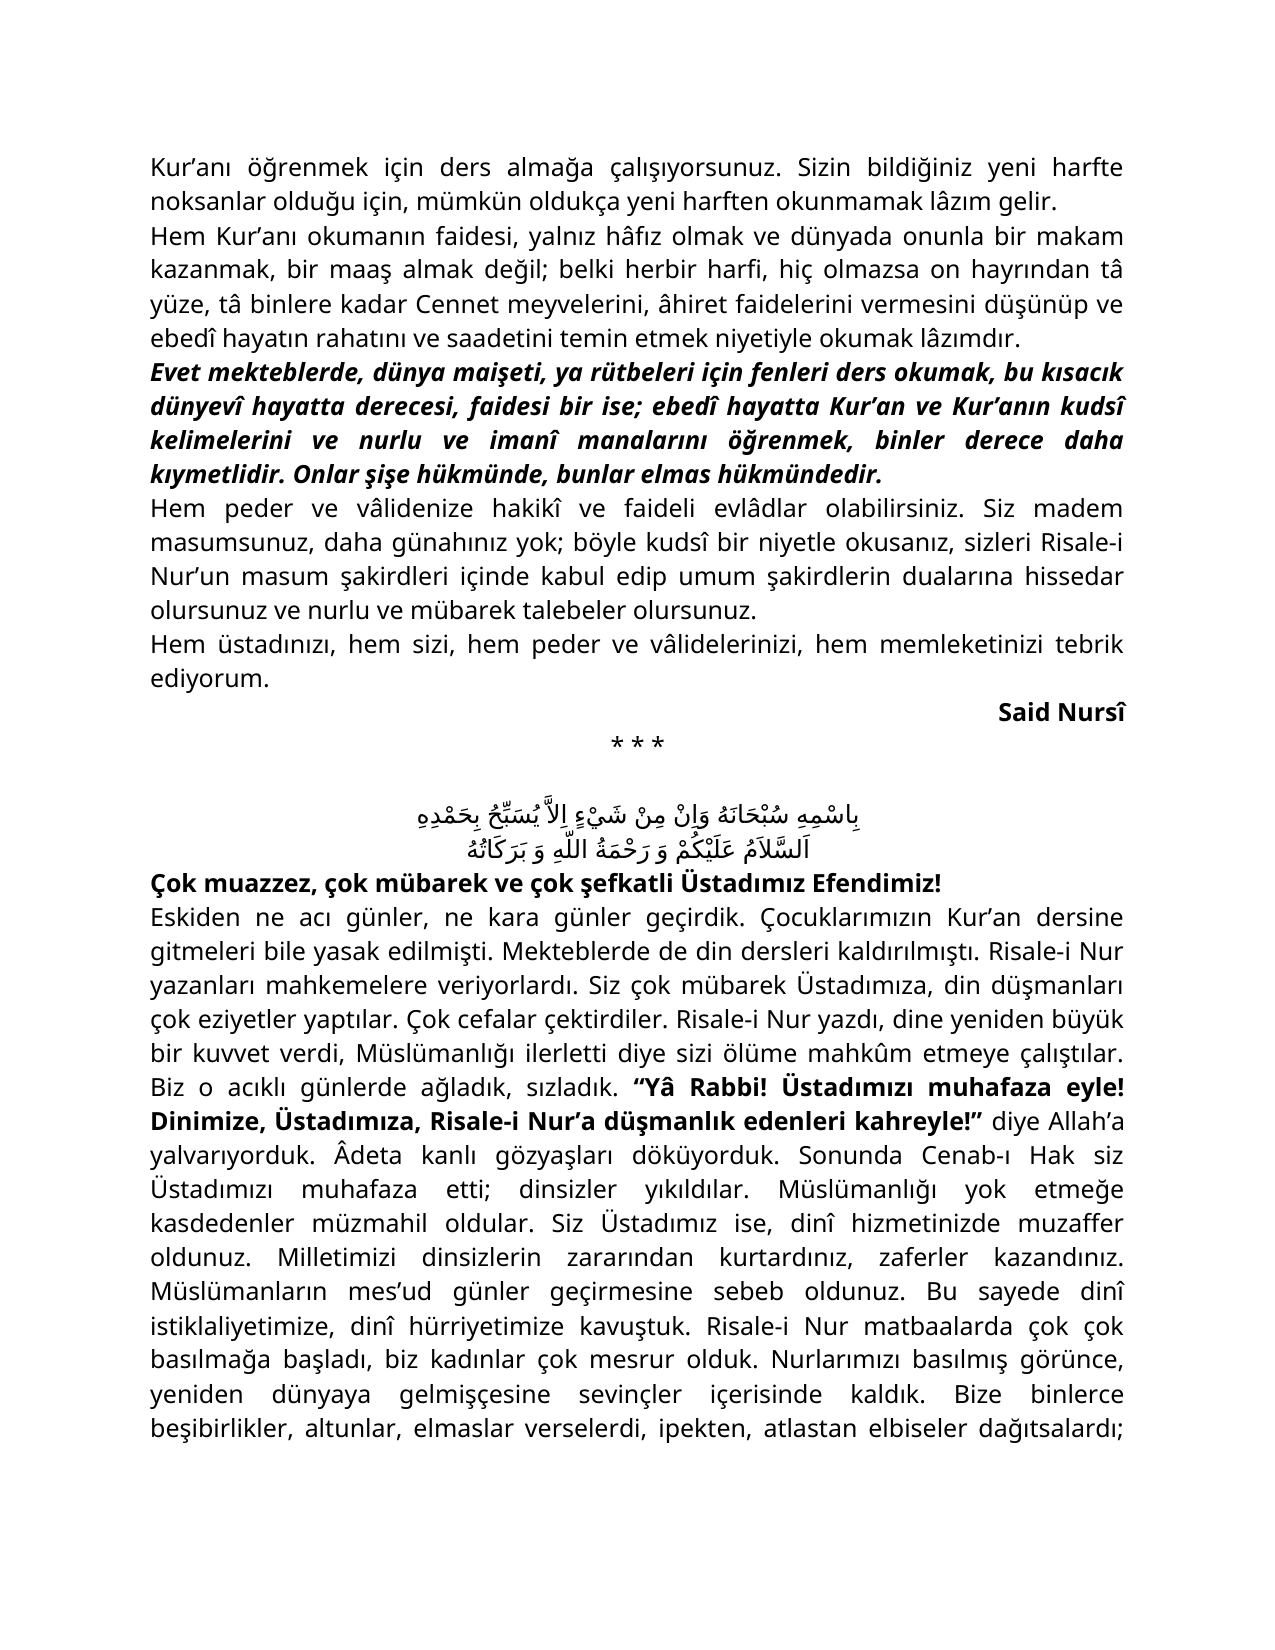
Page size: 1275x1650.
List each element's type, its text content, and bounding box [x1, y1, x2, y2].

text * * * [150, 729, 1125, 763]
text Said Nursî [150, 695, 1125, 729]
text Hem Kur’anı okumanın faidesi, yalnız hâfız olmak ve dünyada onunla bir makam kazanmak, bir maaş almak değil; belki herbir harfi, hiç olmazsa on hayrından tâ yüze, tâ binlere kadar Cennet meyvelerini, âhiret faidelerini vermesini düşünüp ve ebedî hayatın rahatını ve saadetini temin etmek niyetiyle okumak lâzımdır. [150, 218, 1125, 354]
text Evet mekteblerde, dünya maişeti, ya rütbeleri için fenleri ders okumak, bu kısacık dünyevî hayatta derecesi, faidesi bir ise; ebedî hayatta Kur’an ve Kur’anın kudsî kelimelerini ve nurlu ve imanî manalarını öğrenmek, binler derece daha kıymetlidir. Onlar şişe hükmünde, bunlar elmas hükmündedir. [150, 354, 1125, 491]
text اَلسَّلاَمُ عَلَيْكُمْ وَ رَحْمَةُ اللّهِ وَ بَرَكَاتُهُ [150, 831, 1125, 865]
text Hem üstadınızı, hem sizi, hem peder ve vâlidelerinizi, hem memleketinizi tebrik ediyorum. [150, 627, 1125, 695]
text Hem peder ve vâlidenize hakikî ve faideli evlâdlar olabilirsiniz. Siz madem masumsunuz, daha günahınız yok; böyle kudsî bir niyetle okusanız, sizleri Risale-i Nur’un masum şakirdleri içinde kabul edip umum şakirdlerin dualarına hissedar olursunuz ve nurlu ve mübarek talebeler olursunuz. [150, 491, 1125, 627]
text Eskiden ne acı günler, ne kara günler geçirdik. Çocuklarımızın Kur’an dersine gitmeleri bile yasak edilmişti. Mekteblerde de din dersleri kaldırılmıştı. Risale-i Nur yazanları mahkemelere veriyorlardı. Siz çok mübarek Üstadımıza, din düşmanları çok eziyetler yaptılar. Çok cefalar çektirdiler. Risale-i Nur yazdı, dine yeniden büyük bir kuvvet verdi, Müslümanlığı ilerletti diye sizi ölüme mahkûm etmeye çalıştılar. Biz o acıklı günlerde ağladık, sızladık. “Yâ Rabbi! Üstadımızı muhafaza eyle! Dinimize, Üstadımıza, Risale-i Nur’a düşmanlık edenleri kahreyle!” diye Allah’a yalvarıyorduk. Âdeta kanlı gözyaşları döküyorduk. Sonunda Cenab-ı Hak siz Üstadımızı muhafaza etti; dinsizler yıkıldılar. Müslümanlığı yok etmeğe kasdedenler müzmahil oldular. Siz Üstadımız ise, dinî hizmetinizde muzaffer oldunuz. Milletimizi dinsizlerin zararından kurtardınız, zaferler kazandınız. Müslümanların mes’ud günler geçirmesine sebeb oldunuz. Bu sayede dinî istiklaliyetimize, dinî hürriyetimize kavuştuk. Risale-i Nur matbaalarda çok çok basılmağa başladı, biz kadınlar çok mesrur olduk. Nurlarımızı basılmış görünce, yeniden dünyaya gelmişçesine sevinçler içerisinde kaldık. Bize binlerce beşibirlikler, altunlar, elmaslar verselerdi, ipekten, atlastan elbiseler dağıtsalardı; [150, 899, 1125, 1444]
text Kur’anı öğrenmek için ders almağa çalışıyorsunuz. Sizin bildiğiniz yeni harfte noksanlar olduğu için, mümkün oldukça yeni harften okunmamak lâzım gelir. [150, 150, 1125, 218]
text Çok muazzez, çok mübarek ve çok şefkatli Üstadımız Efendimiz! [150, 865, 1125, 899]
text بِاسْمِهِ سُبْحَانَهُ وَاِنْ مِنْ شَيْءٍ اِلاَّ يُسَبِّحُ بِحَمْدِهِ [150, 797, 1125, 831]
